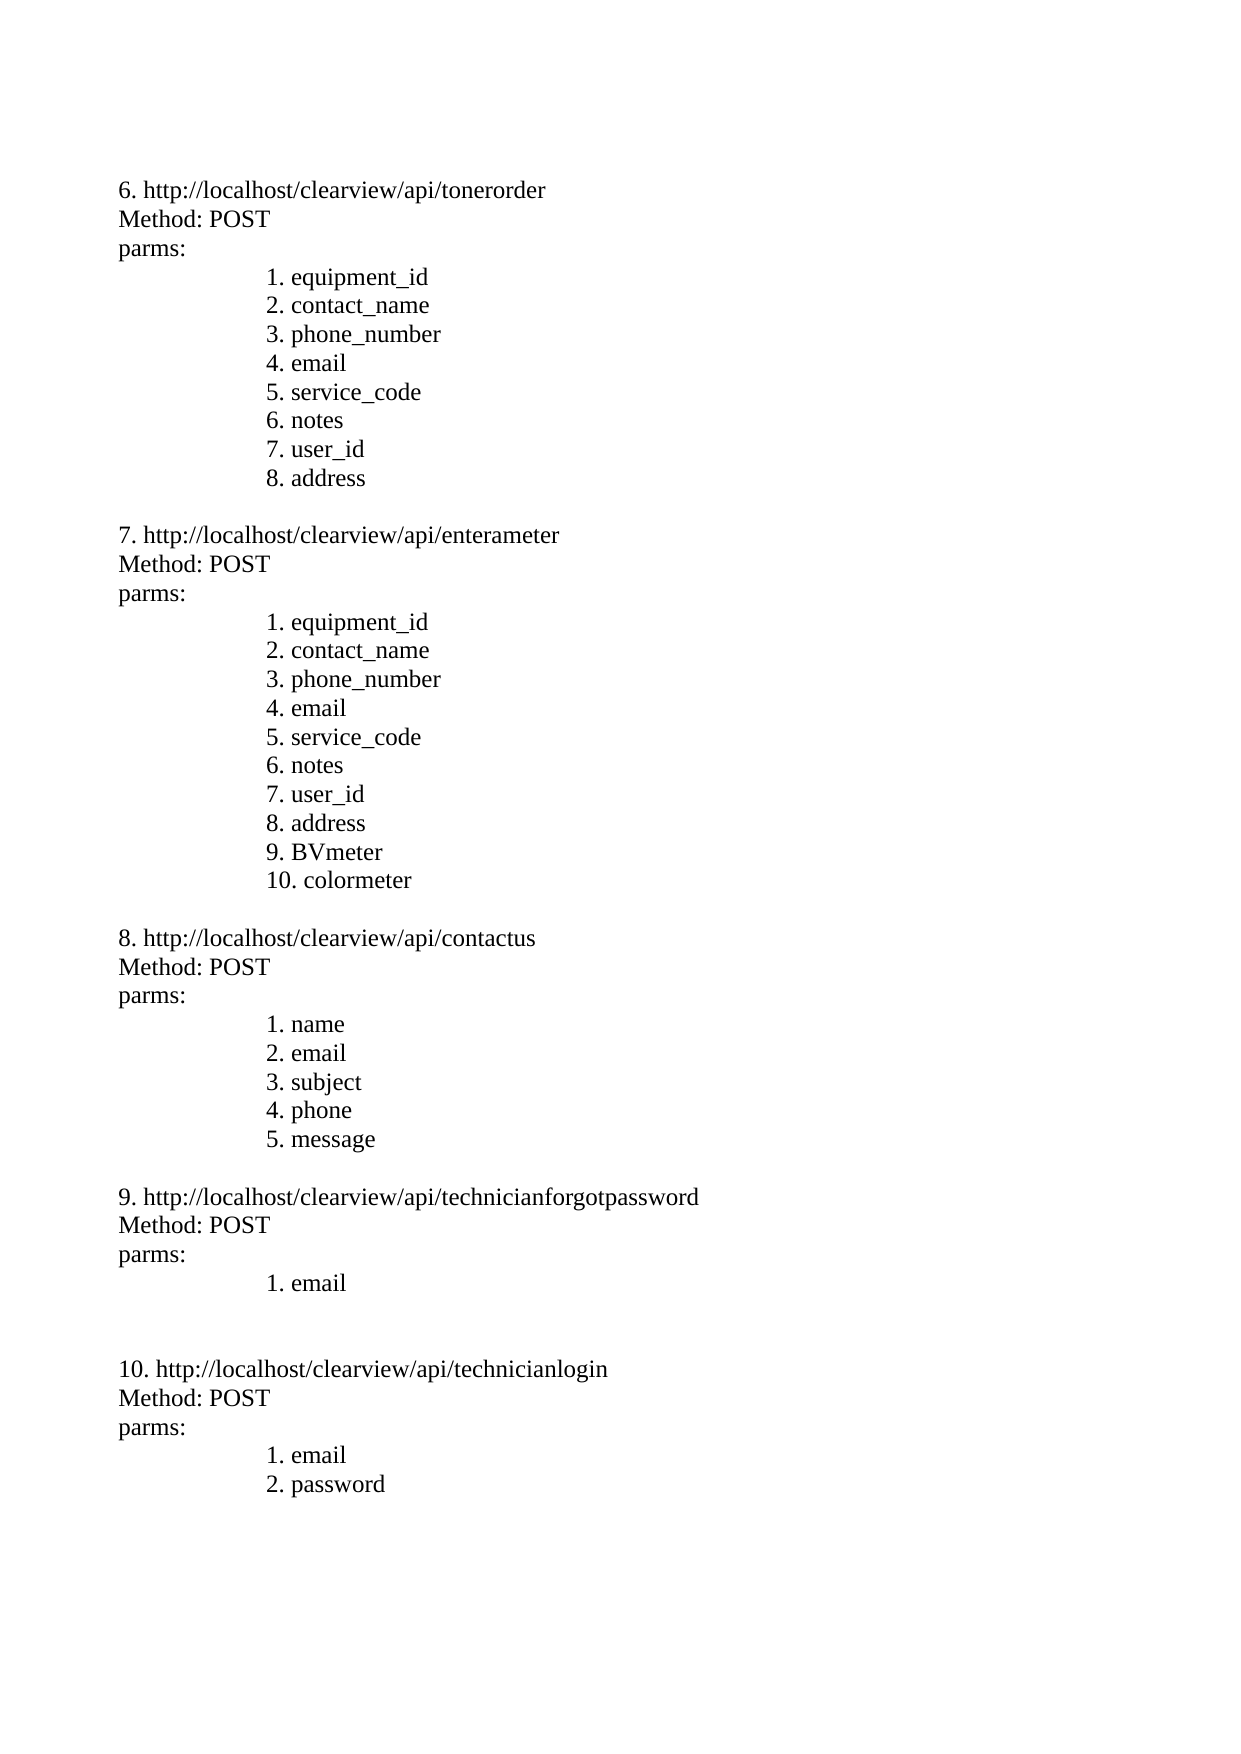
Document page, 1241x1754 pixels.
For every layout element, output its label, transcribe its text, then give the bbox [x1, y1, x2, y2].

text 1. email [118, 1441, 1122, 1469]
text 6. notes [118, 751, 1122, 779]
text 3. phone_number [118, 319, 1122, 348]
text 5. message [118, 1124, 1122, 1153]
text Method: POST [118, 1211, 1122, 1239]
text 10. http://localhost/clearview/api/technicianlogin [118, 1354, 1122, 1383]
text 6. http://localhost/clearview/api/tonerorder [118, 176, 1122, 204]
text 1. equipment_id [118, 262, 1122, 291]
text 2. contact_name [118, 636, 1122, 664]
text 5. service_code [118, 377, 1122, 406]
text 10. colormeter [118, 866, 1122, 894]
text 6. notes [118, 406, 1122, 434]
text parms: [118, 1239, 1122, 1268]
text 8. address [118, 463, 1122, 492]
text 8. address [118, 808, 1122, 837]
text parms: [118, 233, 1122, 262]
text 1. email [118, 1268, 1122, 1297]
text 2. password [118, 1469, 1122, 1498]
text 8. http://localhost/clearview/api/contactus [118, 923, 1122, 952]
text 1. equipment_id [118, 607, 1122, 636]
text 7. user_id [118, 779, 1122, 808]
text 4. email [118, 693, 1122, 722]
text 1. name [118, 1009, 1122, 1038]
text 7. user_id [118, 434, 1122, 463]
text 3. subject [118, 1067, 1122, 1096]
text 2. email [118, 1038, 1122, 1067]
text parms: [118, 578, 1122, 607]
text 3. phone_number [118, 664, 1122, 693]
text Method: POST [118, 204, 1122, 233]
text 9. http://localhost/clearview/api/technicianforgotpassword [118, 1182, 1122, 1211]
text 7. http://localhost/clearview/api/enterameter [118, 521, 1122, 549]
text 5. service_code [118, 722, 1122, 751]
text 4. phone [118, 1096, 1122, 1124]
text parms: [118, 981, 1122, 1009]
text parms: [118, 1412, 1122, 1441]
text 2. contact_name [118, 291, 1122, 319]
text 9. BVmeter [118, 837, 1122, 866]
text Method: POST [118, 952, 1122, 981]
text 4. email [118, 348, 1122, 377]
text Method: POST [118, 549, 1122, 578]
text Method: POST [118, 1383, 1122, 1412]
